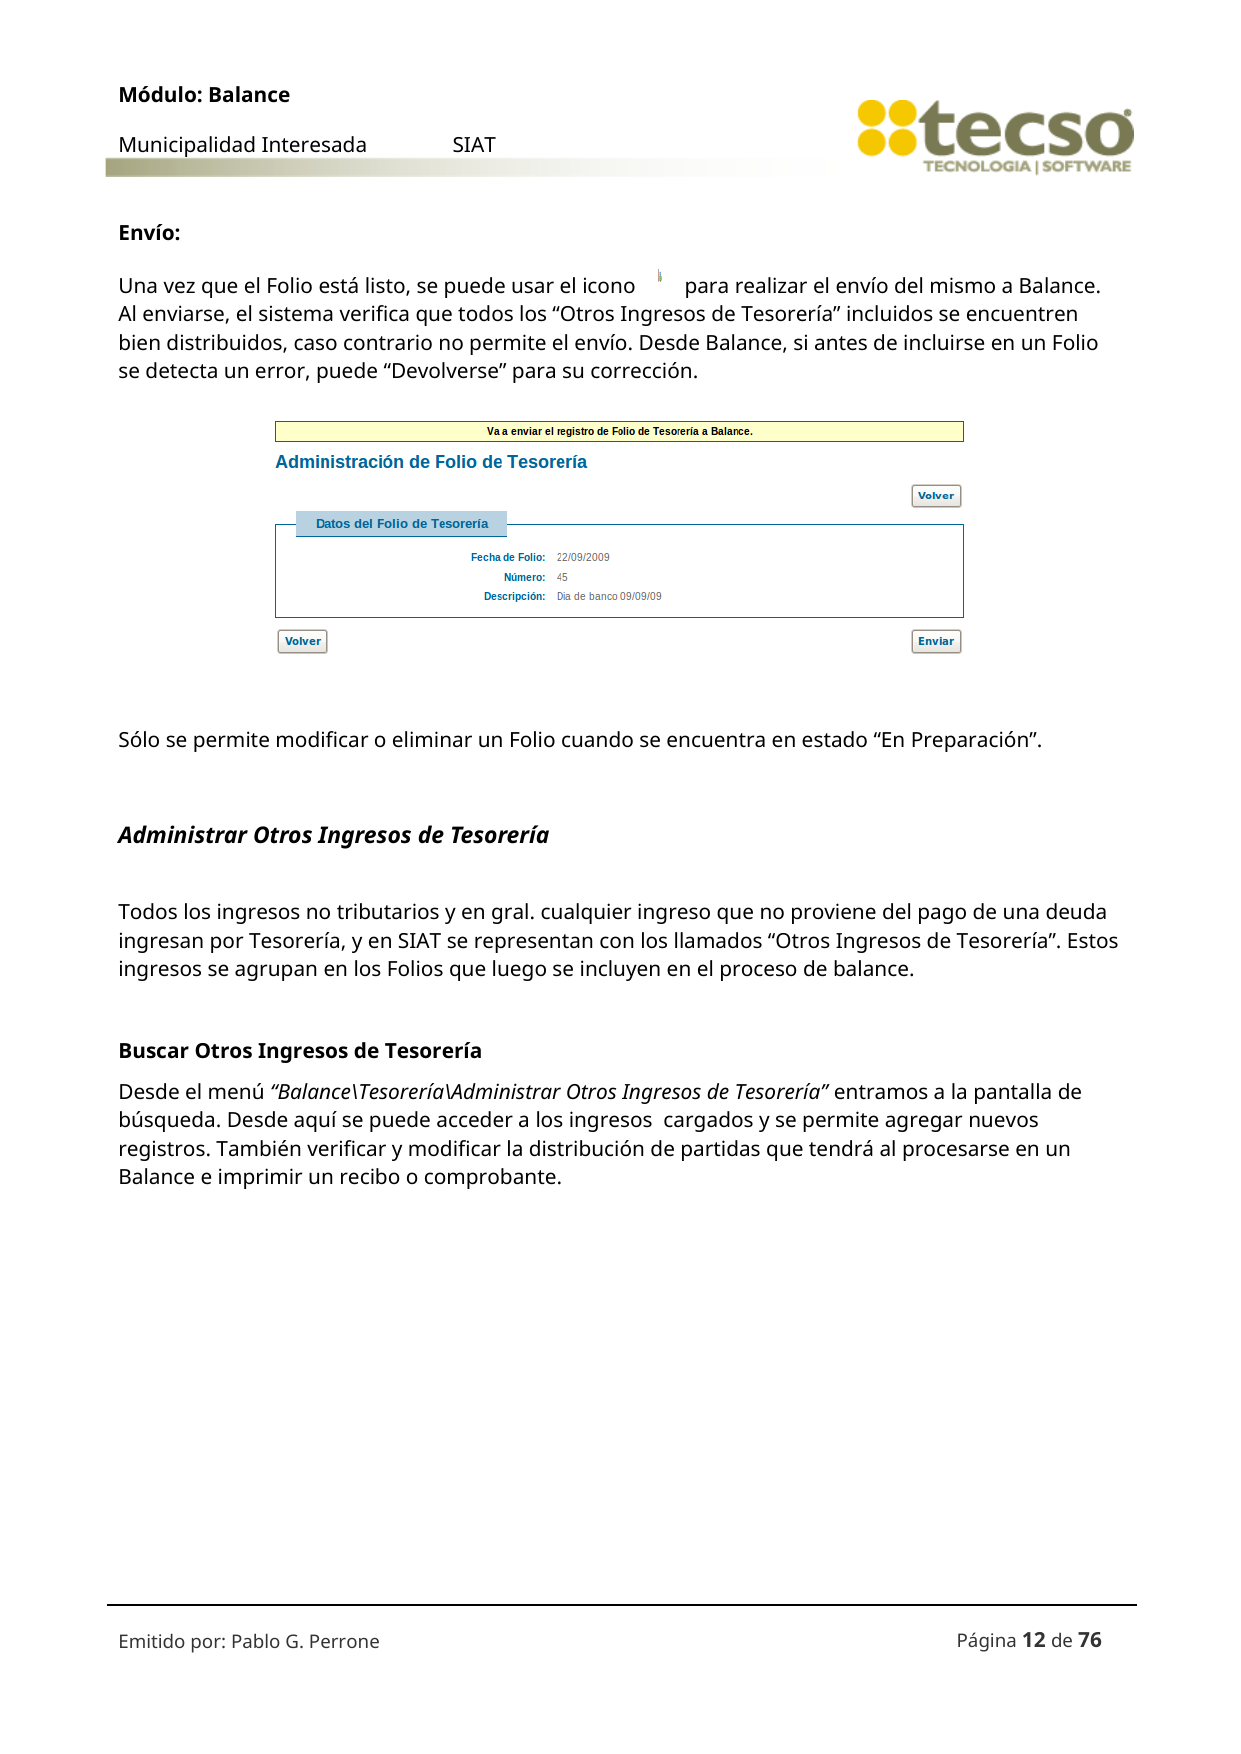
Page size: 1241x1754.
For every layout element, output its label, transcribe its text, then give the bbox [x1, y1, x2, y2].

picture [657, 267, 663, 285]
picture [266, 411, 974, 668]
subtitle Administrar Otros Ingresos de Tesorería [118, 819, 1122, 850]
text Desde el menú “Balance\Tesorería\Administrar Otros Ingresos de Tesorería” entramos a la pantalla de búsqueda. Desde aquí se puede acceder a los ingresos cargados y se permite agregar nuevos registros. También verificar y modificar la distribución de partidas que tendrá al procesarse en un Balance e imprimir un recibo o comprobante. [118, 1077, 1122, 1191]
text Envío: [118, 218, 1122, 246]
text Buscar Otros Ingresos de Tesorería [118, 1036, 1122, 1065]
text Una vez que el Folio está listo, se puede usar el icono para realizar el envío del mismo a Balance. Al enviarse, el sistema verifica que todos los “Otros Ingresos de Tesorería” incluidos se encuentren bien distribuidos, caso contrario no permite el envío. Desde Balance, si antes de incluirse en un Folio se detecta un error, puede “Devolverse” para su corrección. [118, 259, 1122, 385]
picture [105, 100, 1134, 177]
text Todos los ingresos no tributarios y en gral. cualquier ingreso que no proviene del pago de una deuda ingresan por Tesorería, y en SIAT se representan con los llamados “Otros Ingresos de Tesorería”. Estos ingresos se agrupan en los Folios que luego se incluyen en el proceso de balance. [118, 897, 1122, 983]
text Sólo se permite modificar o eliminar un Folio cuando se encuentra en estado “En Preparación”. [118, 725, 1122, 753]
